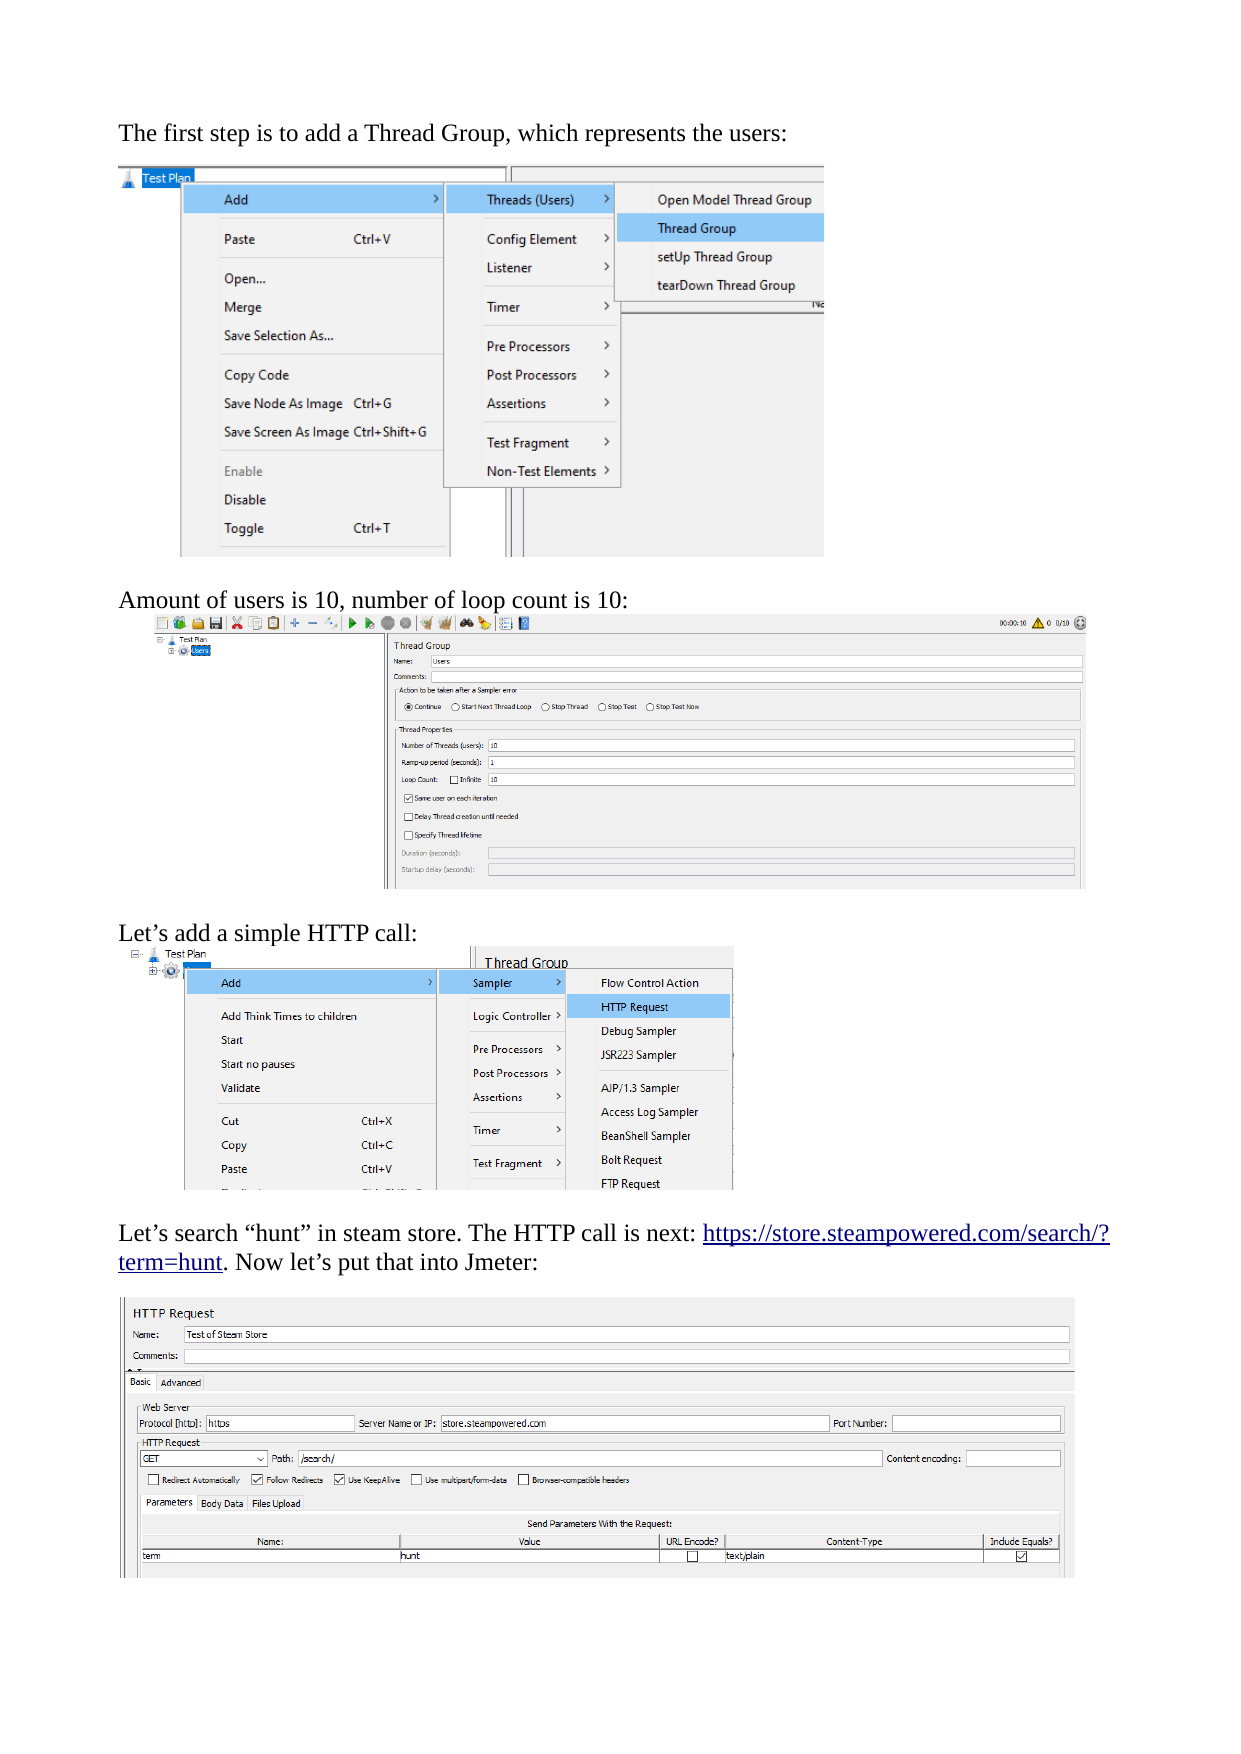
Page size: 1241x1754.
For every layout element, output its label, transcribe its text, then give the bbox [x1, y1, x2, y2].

picture [127, 946, 734, 1190]
text Amount of users is 10, number of loop count is 10: [118, 586, 1122, 614]
text Let’s add a simple HTTP call: [118, 918, 1122, 946]
text Let’s search “hunt” in steam store. The HTTP call is next: https://store.steampowered.com/search/?term=hunt. Now let’s put that into Jmeter: [118, 1218, 1122, 1276]
picture [118, 1297, 1075, 1578]
picture [154, 614, 1087, 889]
picture [118, 164, 825, 557]
text The first step is to add a Thread Group, which represents the users: [118, 118, 1122, 147]
